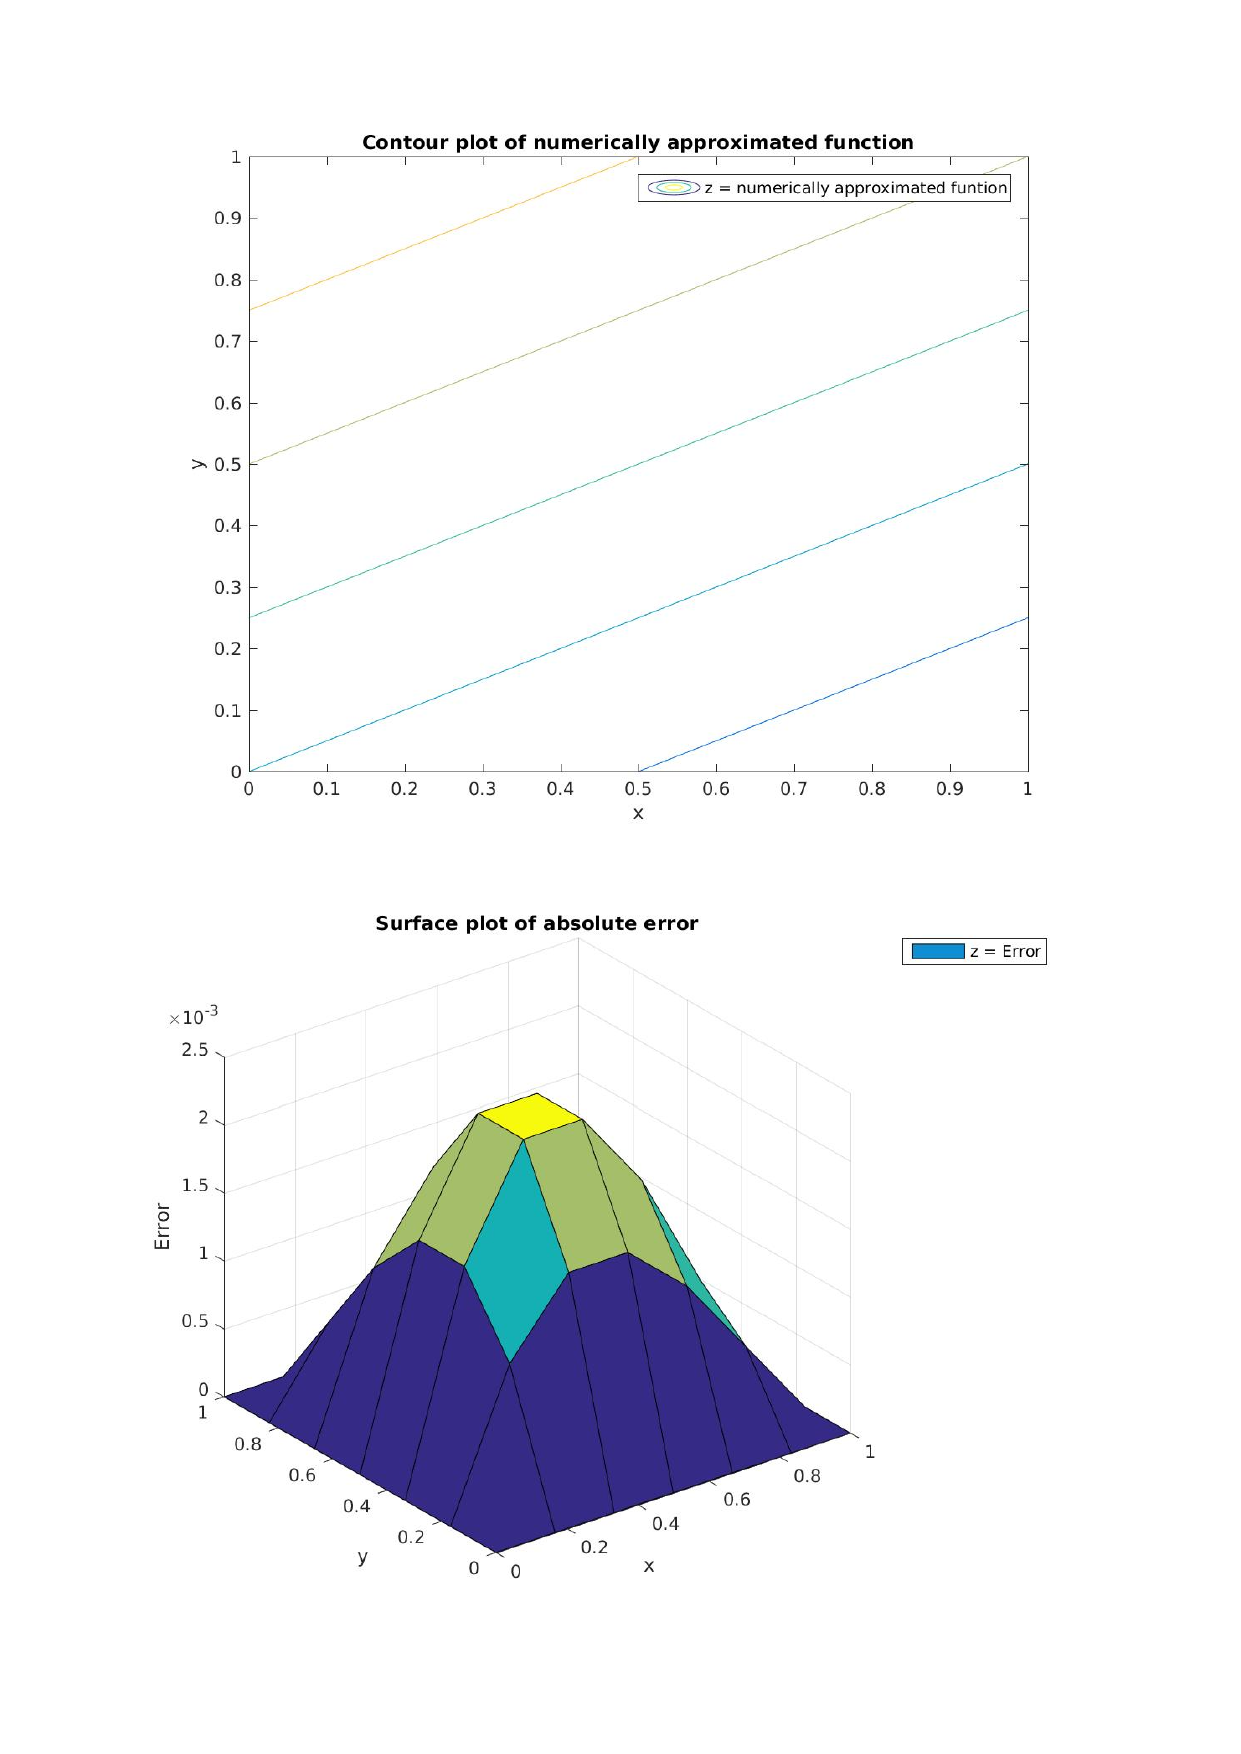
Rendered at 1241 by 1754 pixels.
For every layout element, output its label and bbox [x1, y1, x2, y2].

picture [118, 100, 1123, 854]
picture [118, 882, 1123, 1635]
